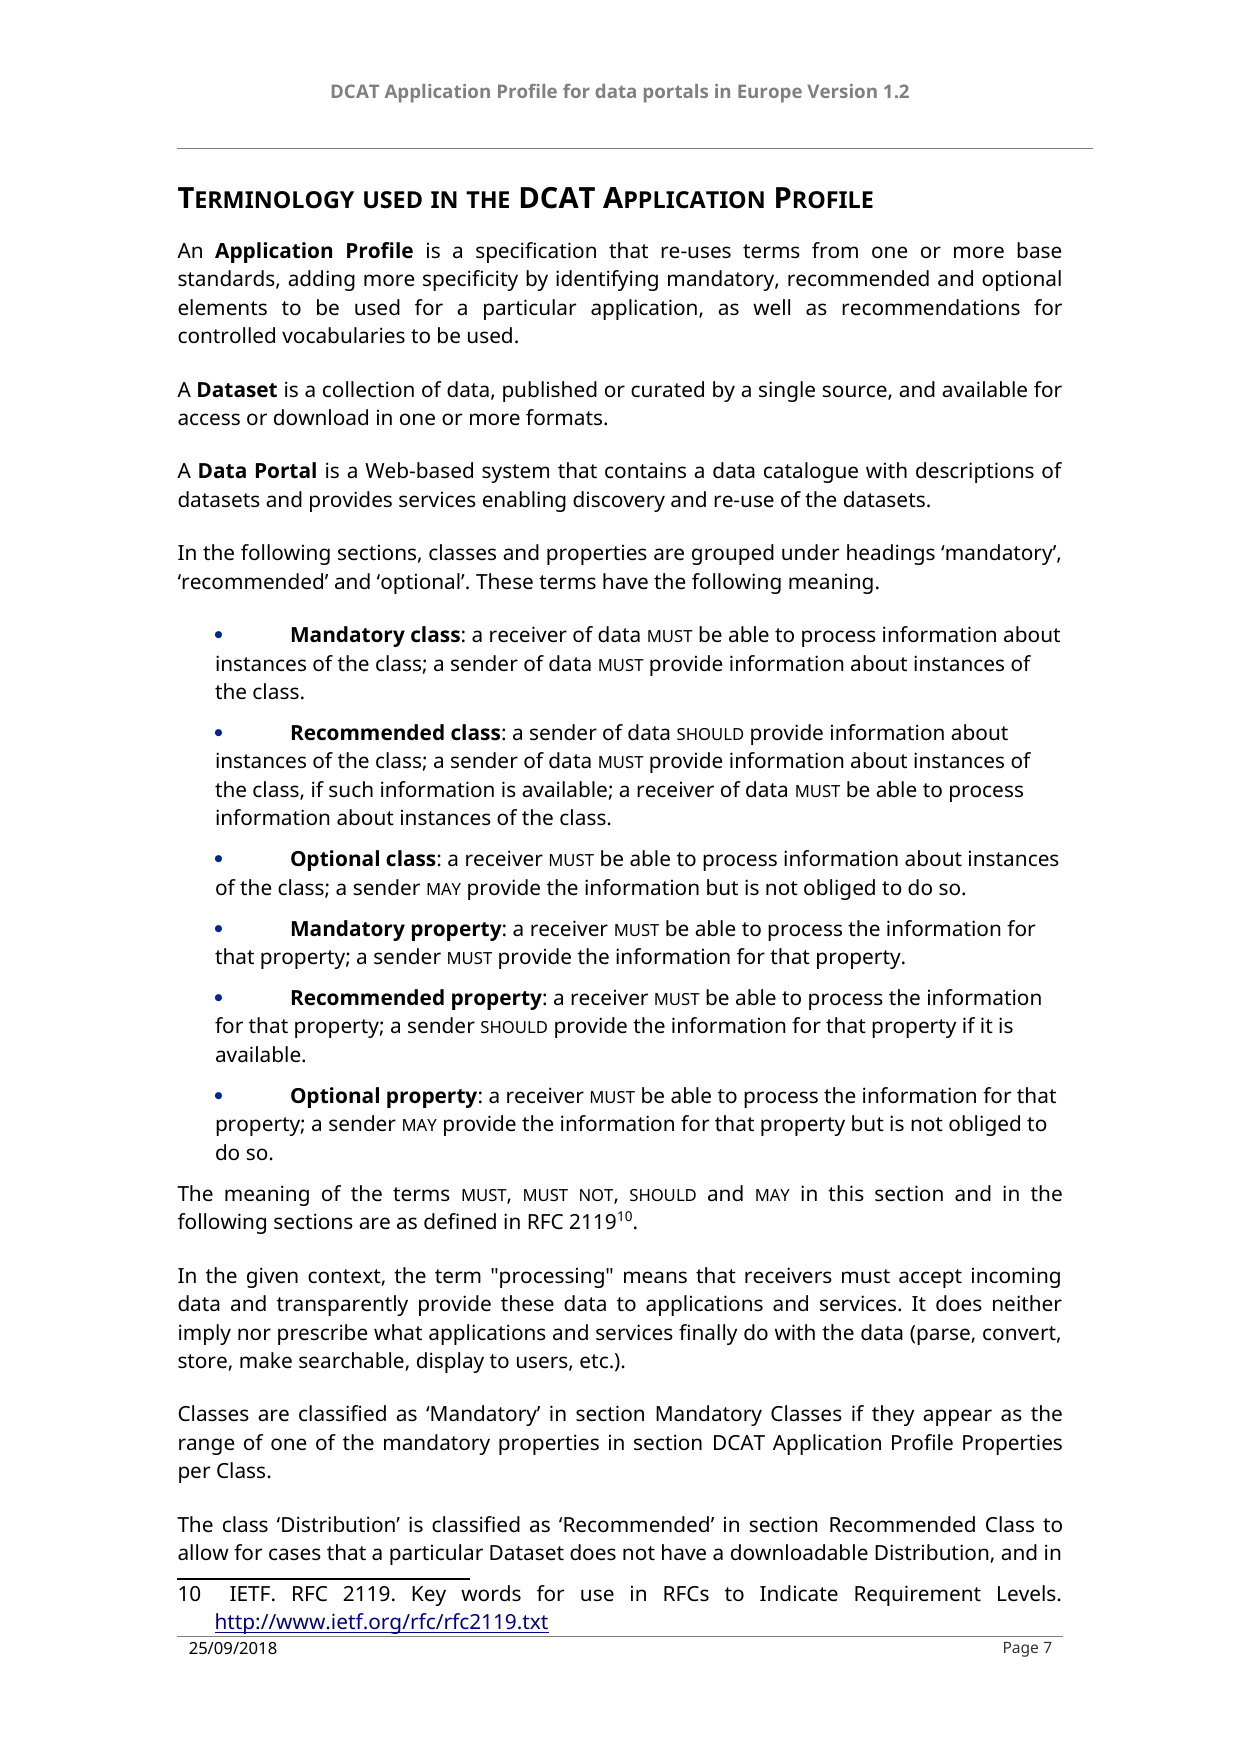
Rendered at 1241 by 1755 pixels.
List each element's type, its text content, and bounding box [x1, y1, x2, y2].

text An Application Profile is a specification that re-uses terms from one or more base standards, adding more specificity by identifying mandatory, recommended and optional elements to be used for a particular application, as well as recommendations for controlled vocabularies to be used. [177, 236, 1063, 350]
text In the given context, the term "processing" means that receivers must accept incoming data and transparently provide these data to applications and services. It does neither imply nor prescribe what applications and services finally do with the data (parse, convert, store, make searchable, display to users, etc.). [177, 1261, 1063, 1374]
text IETF. RFC 2119. Key words for use in RFCs to Indicate Requirement Levels. http://www.ietf.org/rfc/rfc2119.txt [177, 1579, 1063, 1636]
text The class ‘Distribution’ is classified as ‘Recommended’ in section 3.2 to allow for cases that a particular Dataset does not have a downloadable Distribution, and in such cases the sender of data would not be able to provide this information. However, it can be expected that in the majority of cases Datasets do have downloadable Distributions, and in such cases the provision of information on the Distribution is mandatory. [177, 1510, 1063, 1567]
subtitle Terminology used in the DCAT Application Profile [177, 178, 1063, 217]
text Classes are classified as ‘Mandatory’ in section 3.1 if they appear as the range of one of the mandatory properties in section 4. [177, 1399, 1063, 1485]
list Mandatory property: a receiver must be able to process the information for that property; a sender must provide the information for that property. [215, 914, 1063, 971]
text In the following sections, classes and properties are grouped under headings ‘mandatory’, ‘recommended’ and ‘optional’. These terms have the following meaning. [177, 538, 1063, 595]
list Recommended class: a sender of data should provide information about instances of the class; a sender of data must provide information about instances of the class, if such information is available; a receiver of data must be able to process information about instances of the class. [215, 718, 1063, 832]
list Recommended property: a receiver must be able to process the information for that property; a sender should provide the information for that property if it is available. [215, 983, 1063, 1068]
text The meaning of the terms must, must not, should and may in this section and in the following sections are as defined in RFC 2119. [177, 1179, 1063, 1236]
list Optional property: a receiver must be able to process the information for that property; a sender may provide the information for that property but is not obliged to do so. [215, 1081, 1063, 1166]
text A Dataset is a collection of data, published or curated by a single source, and available for access or download in one or more formats. [177, 375, 1063, 432]
list Optional class: a receiver must be able to process information about instances of the class; a sender may provide the information but is not obliged to do so. [215, 844, 1063, 901]
list Mandatory class: a receiver of data must be able to process information about instances of the class; a sender of data must provide information about instances of the class. [215, 620, 1063, 706]
text A Data Portal is a Web-based system that contains a data catalogue with descriptions of datasets and provides services enabling discovery and re-use of the datasets. [177, 457, 1063, 513]
